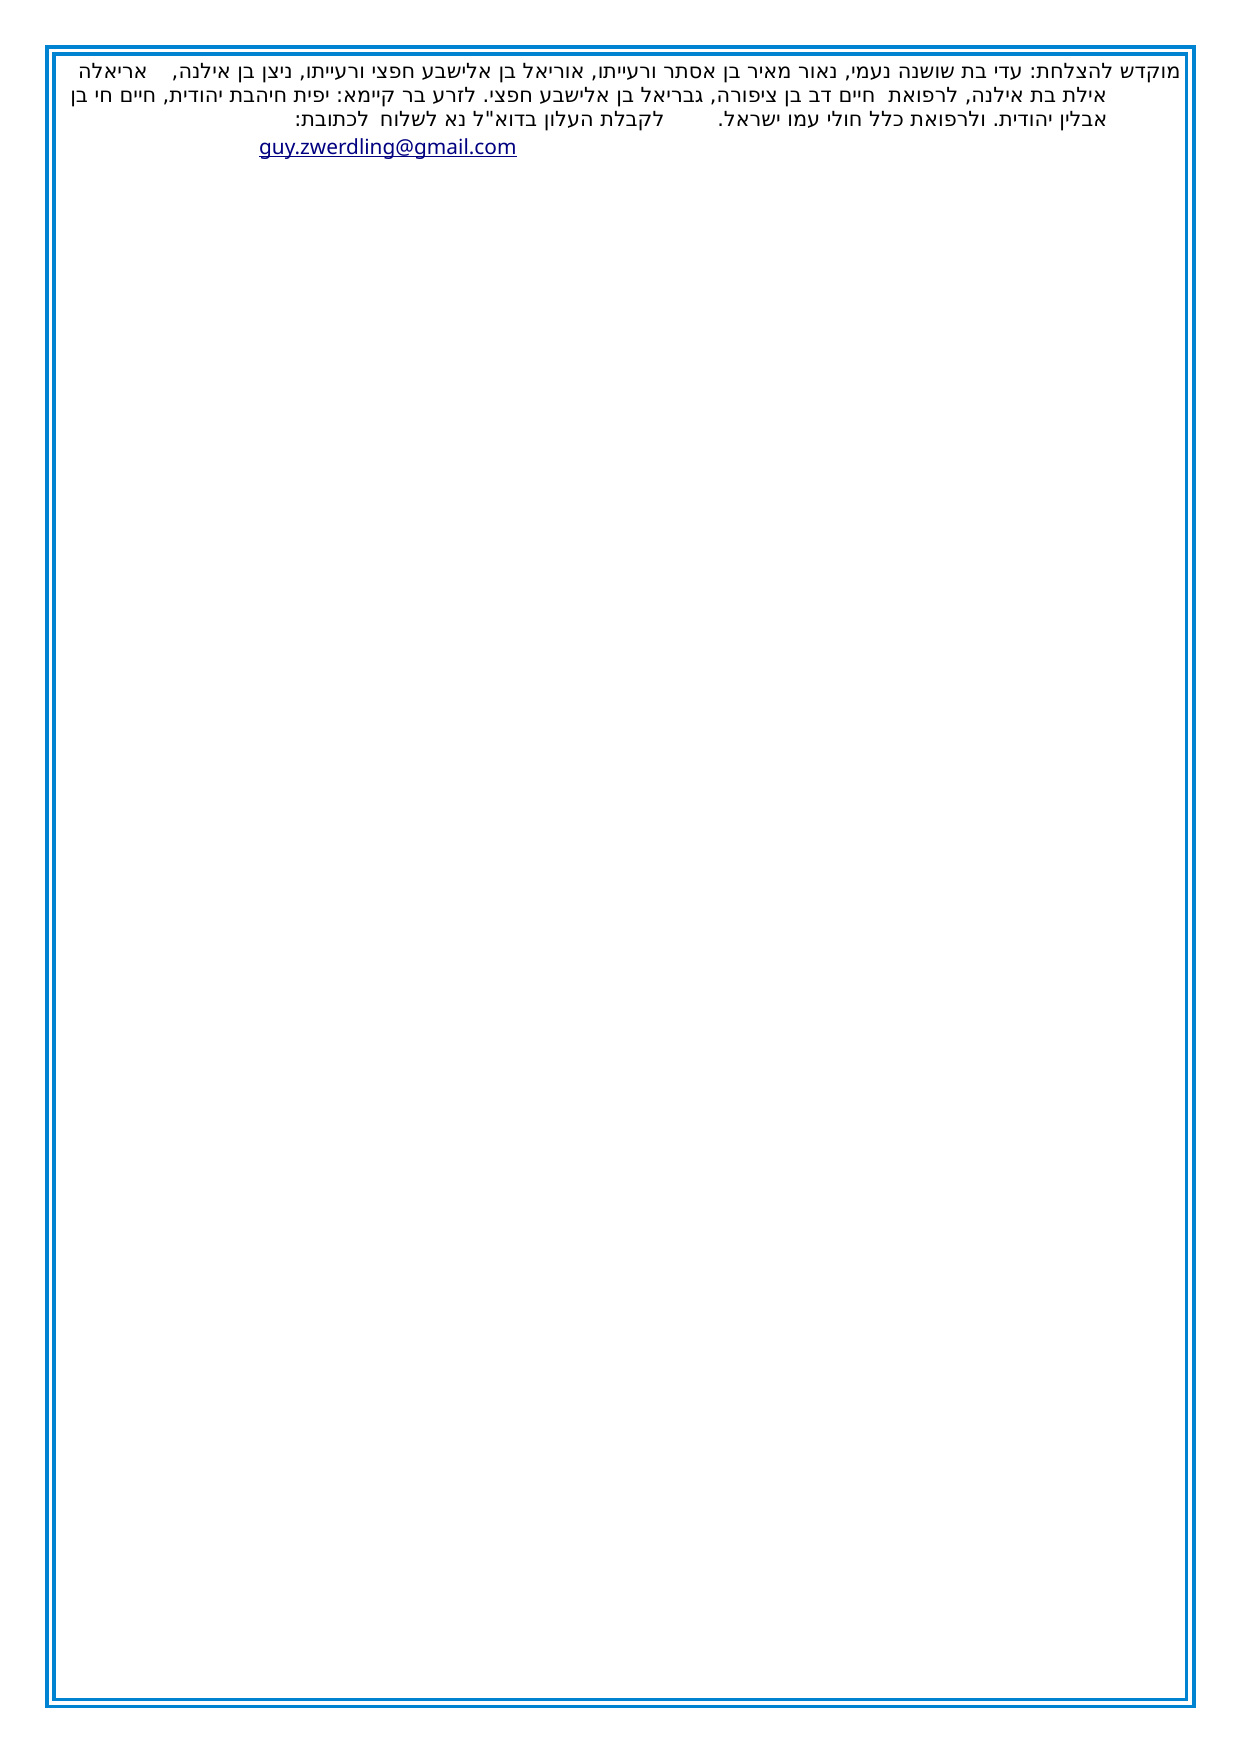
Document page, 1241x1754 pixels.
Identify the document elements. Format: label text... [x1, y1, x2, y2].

list מוקדש להצלחת: עדי בת שושנה נעמי, נאור מאיר בן אסתר ורעייתו, אוריאל בן אלישבע חפצי ורעייתו, ניצן בן אילנה, אריאלה אילת בת אילנה, לרפואת חיים דב בן ציפורה, גבריאל בן אלישבע חפצי. לזרע בר קיימא: יפית חיהבת יהודית, חיים חי בן אבלין יהודית. ולרפואת כלל חולי עמו ישראל. לקבלת העלון בדוא"ל נא לשלוח לכתובת: guy.zwerdling@gmail.com [59, 59, 1182, 160]
